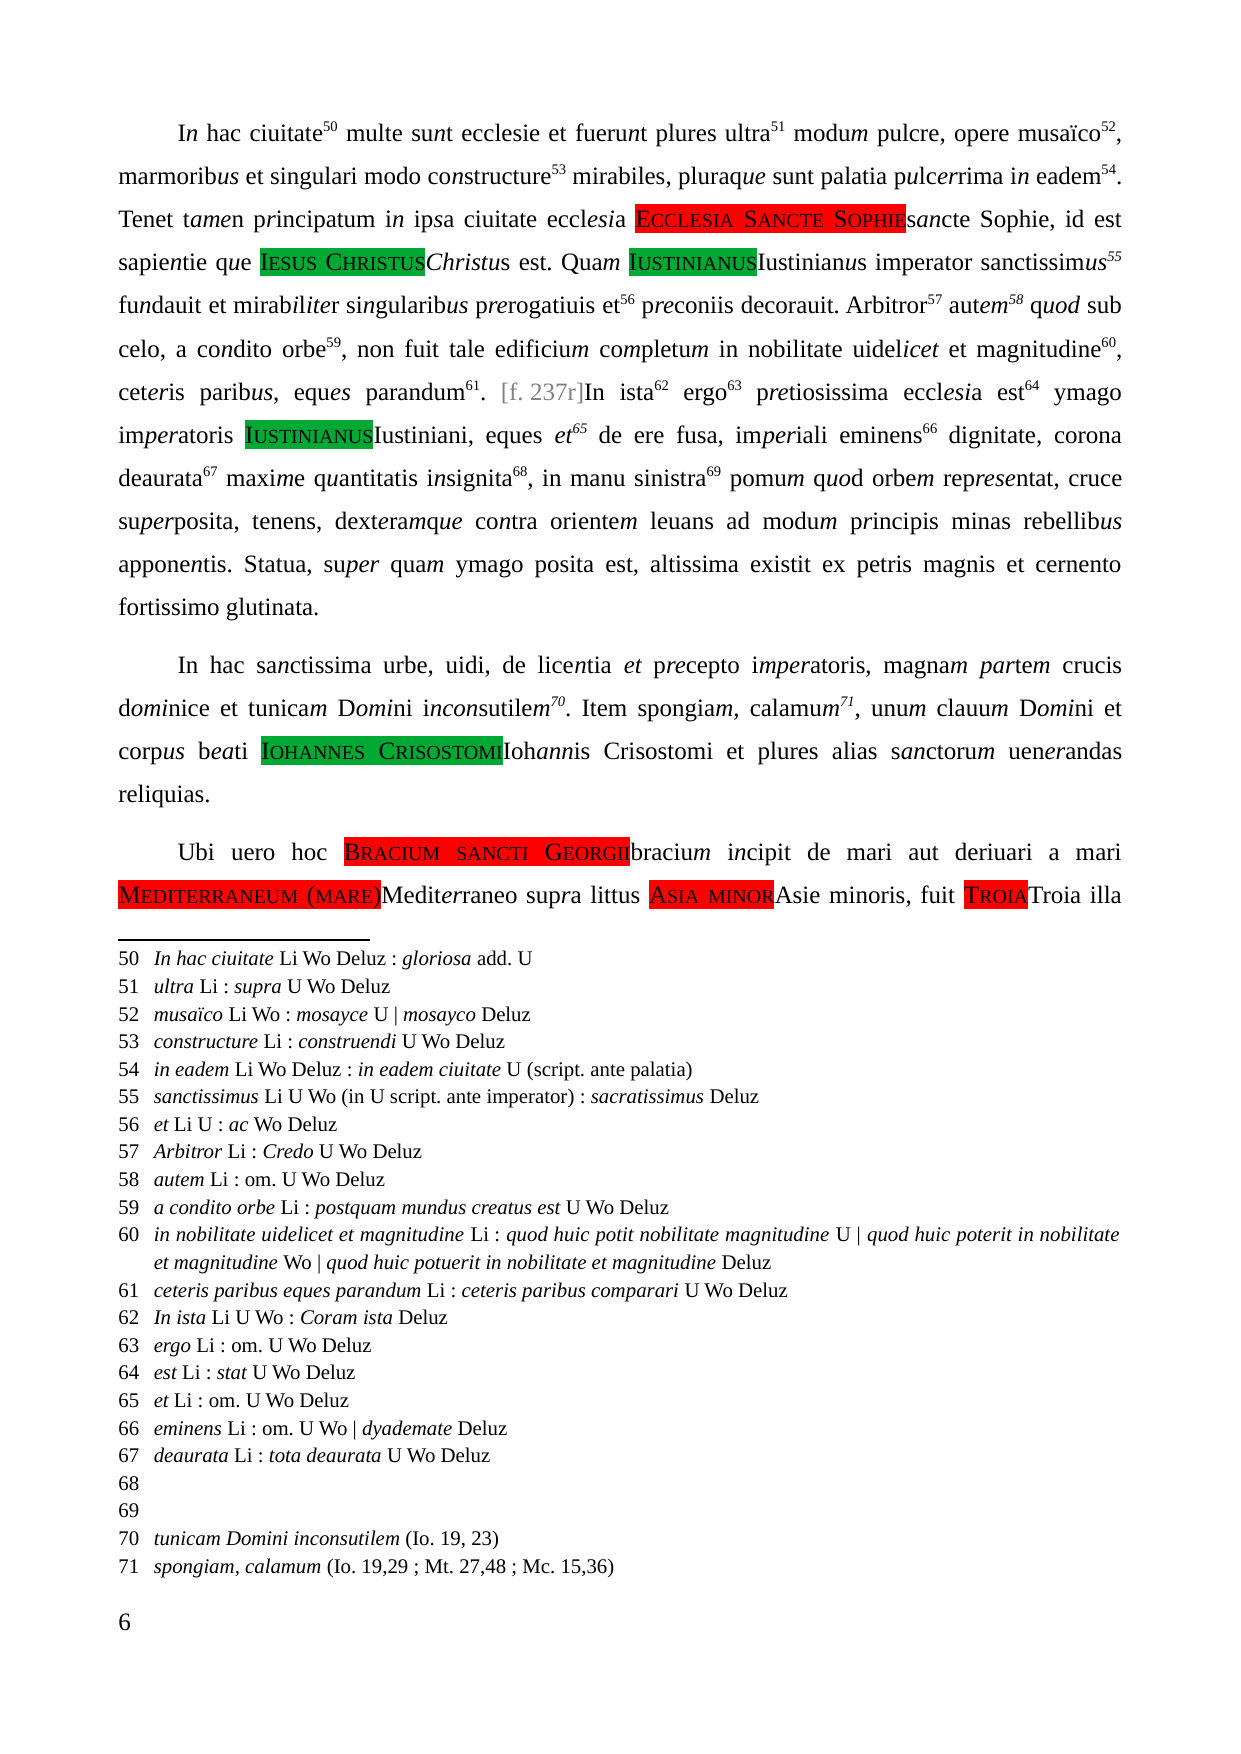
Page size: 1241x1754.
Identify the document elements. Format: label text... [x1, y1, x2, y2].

text ultra Li : supra U Wo Deluz [118, 974, 1122, 998]
text constructure Li : construendi U Wo Deluz [118, 1029, 1122, 1053]
text ergo Li : om. U Wo Deluz [118, 1333, 1122, 1357]
text In hac sanctissima urbe, uidi, de licentia et precepto imperatoris, magnam partem crucis dominice et tunicam Domini inconsutilem. Item spongiam, calamum, unum clauum Domini et corpus beati Iohannes CrisostomiIohannis Crisostomi et plures alias sanctorum uenerandas reliquias. [118, 650, 1122, 808]
text musaïco Li Wo : mosayce U | mosayco Deluz [118, 1001, 1122, 1026]
text eminens Li : om. U Wo | dyademate Deluz [118, 1416, 1122, 1439]
text spongiam, calamum (Io. 19,29 ; Mt. 27,48 ; Mc. 15,36) [118, 1553, 1122, 1578]
text In hac Ciuitasciuitate multe Sumsunt Ecclesiaecclesie et Sumfuerunt plures ultra modum pulcre, opere musaïco, marmoribus et singulari modo constructure mirabiles, pluraque Sumsunt palatia pulcerrima in eadem. TeneoTenet tamen principatum in ipsa ciuitate Ecclesiaecclesia Ecclesia Sancte Sophiesancte Sophie, id Sumest sapientie que Iesus ChristusChristus Sumest. Quam IustinianusIustinianus imperator sanctissimus Fundofundauit et mirabiliter singularibus prerogatiuis et preconiis Decorodecorauit. Arbitror autem quod sub celo, a condito orbe, non fuit tale edificium completum in nobilitate uidelicet et magnitudine, ceteris paribus, eques parandum. [f. 237r]In ista ergo pretiosissima ecclesia est ymago imperatoris IustinianusIustiniani, eques et de ere fusa, imperiali eminens dignitate, corona deaurata maxime quantitatis insignita, in manu sinistra pomum quod orbem representat, cruce superposita, tenens, dexteramque contra orientem leuans ad modum principis minas rebellibus apponentis. Statua, super quam ymago posita est, altissima existit ex petris magnis et cernento fortissimo glutinata. [118, 118, 1122, 621]
text Ubi uero hoc Bracium sancti Georgiibracium incipit de mari aut deriuari a mari Mediterraneum (mare)Mediterraneo supra littus Asia minorAsie minoris, fuit TroiaTroia illa [118, 837, 1122, 909]
text deaurata Li : tota deaurata U Wo Deluz [118, 1443, 1122, 1467]
text in nobilitate uidelicet et magnitudine Li : quod huic potit nobilitate magnitudine U | quod huic poterit in nobilitate et magnitudine Wo | quod huic potuerit in nobilitate et magnitudine Deluz [118, 1222, 1122, 1274]
text a condito orbe Li : postquam mundus creatus est U Wo Deluz [118, 1195, 1122, 1219]
text et Li : om. U Wo Deluz [118, 1388, 1122, 1412]
text In ista Li U Wo : Coram ista Deluz [118, 1305, 1122, 1329]
text In hac ciuitate Li Wo Deluz : gloriosa add. U [118, 946, 1122, 970]
text Arbitror Li : Credo U Wo Deluz [118, 1139, 1122, 1163]
text in eadem Li Wo Deluz : in eadem ciuitate U (script. ante palatia) [118, 1057, 1122, 1081]
text et Li U : ac Wo Deluz [118, 1112, 1122, 1136]
text tunicam Domini inconsutilem (Io. 19, 23) [118, 1526, 1122, 1550]
text ceteris paribus eques parandum Li : ceteris paribus comparari U Wo Deluz [118, 1277, 1122, 1302]
text est Li : stat U Wo Deluz [118, 1360, 1122, 1384]
text autem Li : om. U Wo Deluz [118, 1167, 1122, 1191]
text sanctissimus Li U Wo (in U script. ante imperator) : sacratissimus Deluz [118, 1084, 1122, 1108]
